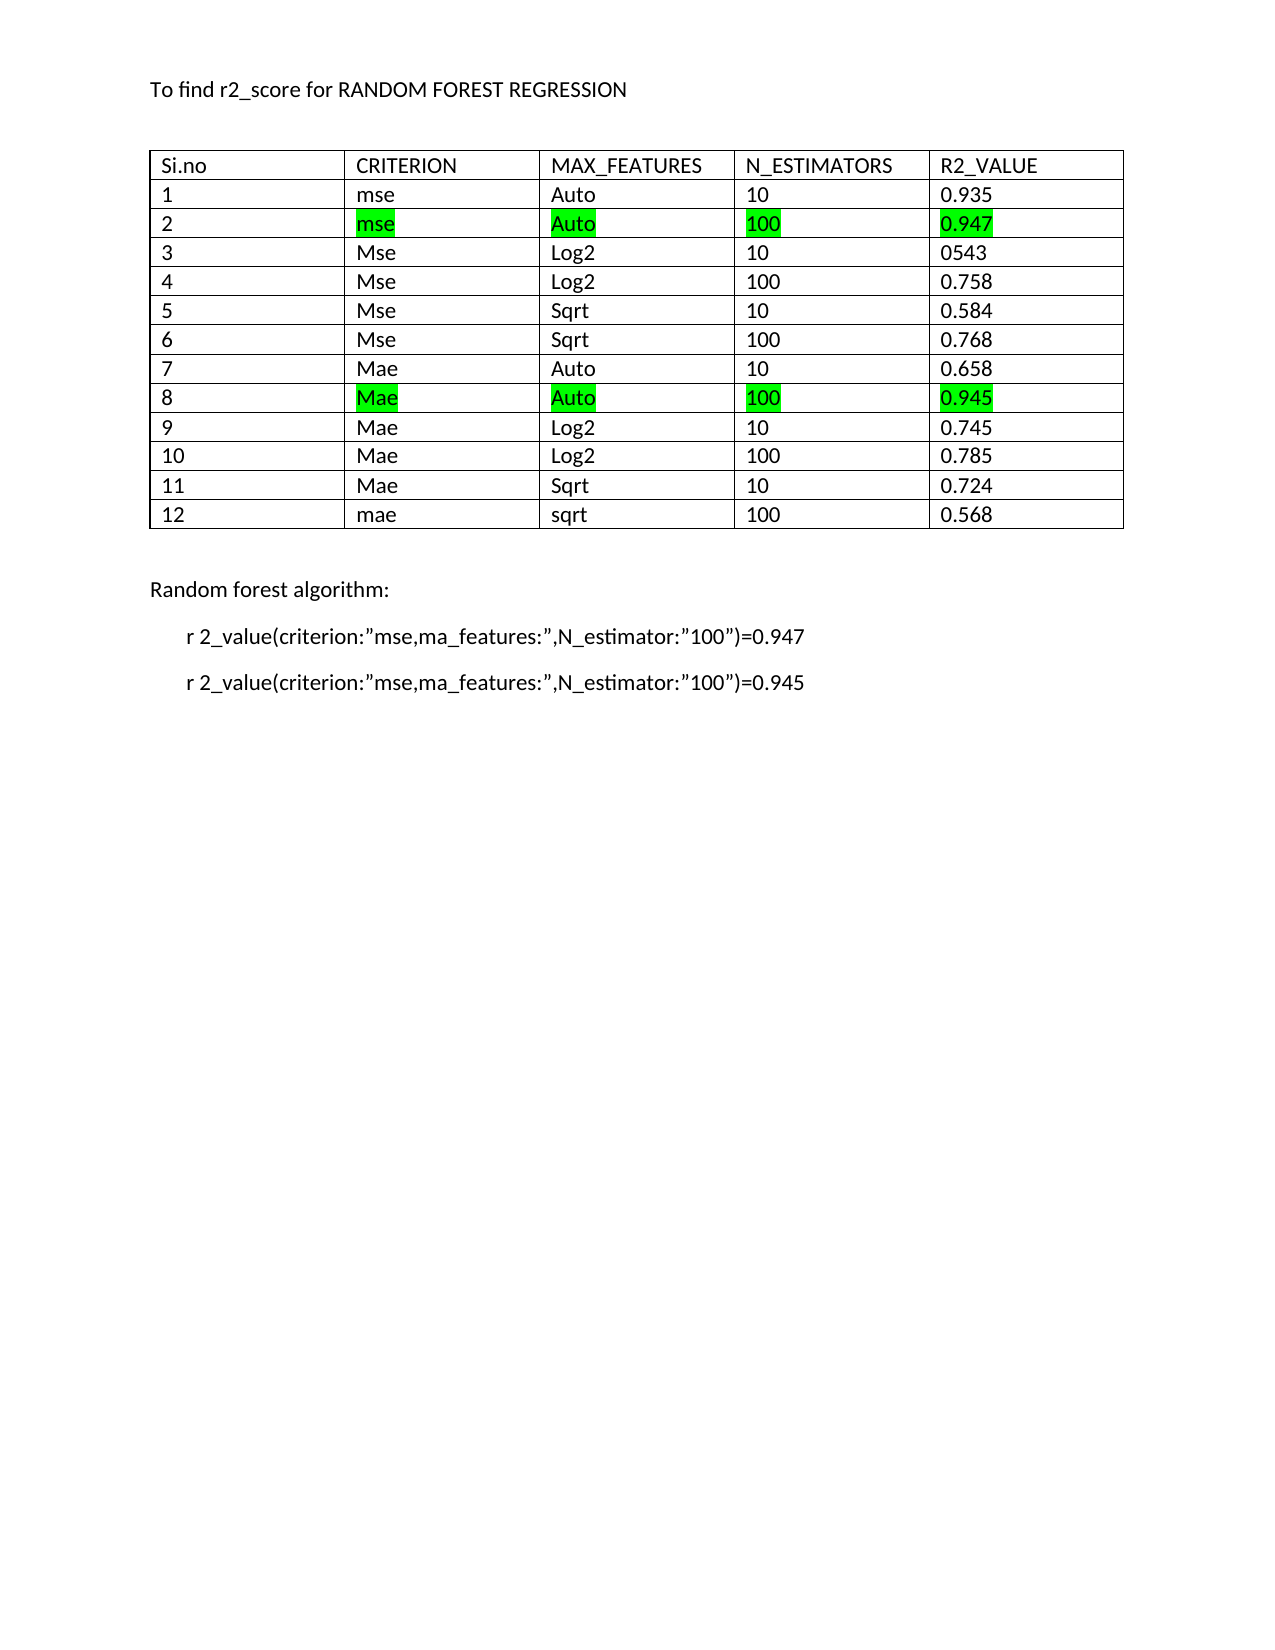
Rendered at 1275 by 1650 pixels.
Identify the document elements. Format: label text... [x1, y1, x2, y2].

table_cell 100 [735, 500, 929, 528]
table_cell 100 [735, 325, 929, 353]
table_cell 10 [735, 296, 929, 324]
table_cell 5 [151, 296, 344, 324]
table_cell 0.584 [930, 296, 1123, 324]
table_cell 0543 [930, 238, 1123, 266]
table_cell 10 [735, 238, 929, 266]
table_cell 100 [735, 267, 929, 295]
table_cell 3 [151, 238, 344, 266]
table_cell 0.768 [930, 325, 1123, 353]
text r 2_value(criterion:”mse,ma_features:”,N_estimator:”100”)=0.947 [150, 622, 1125, 650]
table_cell 100 [735, 384, 929, 412]
table_cell Mse [345, 296, 539, 324]
table_cell Mae [345, 442, 539, 470]
table_cell Log2 [540, 442, 734, 470]
table_cell 10 [735, 180, 929, 208]
table_cell 10 [735, 355, 929, 382]
table_cell Mse [345, 267, 539, 295]
table_cell 0.945 [930, 384, 1123, 412]
table_cell 0.658 [930, 355, 1123, 382]
table_cell Mae [345, 413, 539, 441]
table_cell 6 [151, 325, 344, 353]
table_cell Auto [540, 384, 734, 412]
table_cell 2 [151, 209, 344, 237]
table_cell 0.745 [930, 413, 1123, 441]
table_cell 10 [735, 413, 929, 441]
table_cell 4 [151, 267, 344, 295]
table_cell 0.758 [930, 267, 1123, 295]
table_cell Log2 [540, 267, 734, 295]
table_cell 10 [151, 442, 344, 470]
table_cell Sqrt [540, 325, 734, 353]
table_cell 0.568 [930, 500, 1123, 528]
table_cell 0.935 [930, 180, 1123, 208]
table_cell Auto [540, 209, 734, 237]
table_cell 7 [151, 355, 344, 382]
table_header N_ESTIMATORS [735, 151, 929, 179]
table_cell Auto [540, 355, 734, 382]
text Random forest algorithm: [150, 575, 1125, 603]
table_cell 12 [151, 500, 344, 528]
table_cell Mae [345, 384, 539, 412]
table_cell 0.785 [930, 442, 1123, 470]
table_cell mse [345, 209, 539, 237]
text r 2_value(criterion:”mse,ma_features:”,N_estimator:”100”)=0.945 [150, 668, 1125, 697]
table_cell Log2 [540, 413, 734, 441]
table_cell 9 [151, 413, 344, 441]
table_cell Auto [540, 180, 734, 208]
table_cell Mae [345, 355, 539, 382]
table_cell Mse [345, 325, 539, 353]
table_cell 10 [735, 471, 929, 499]
table_cell mse [345, 180, 539, 208]
table_cell 100 [735, 209, 929, 237]
table_cell 100 [735, 442, 929, 470]
table_cell Sqrt [540, 296, 734, 324]
table_cell Log2 [540, 238, 734, 266]
table_cell sqrt [540, 500, 734, 528]
table_cell 11 [151, 471, 344, 499]
table_cell mae [345, 500, 539, 528]
table_cell 1 [151, 180, 344, 208]
table_cell 0.947 [930, 209, 1123, 237]
table_header R2_VALUE [930, 151, 1123, 179]
table_header CRITERION [345, 151, 539, 179]
table_header MAX_FEATURES [540, 151, 734, 179]
table_cell Mse [345, 238, 539, 266]
table_cell Sqrt [540, 471, 734, 499]
table_cell 8 [151, 384, 344, 412]
table_header Si.no [151, 151, 344, 179]
table_cell 0.724 [930, 471, 1123, 499]
table_cell Mae [345, 471, 539, 499]
